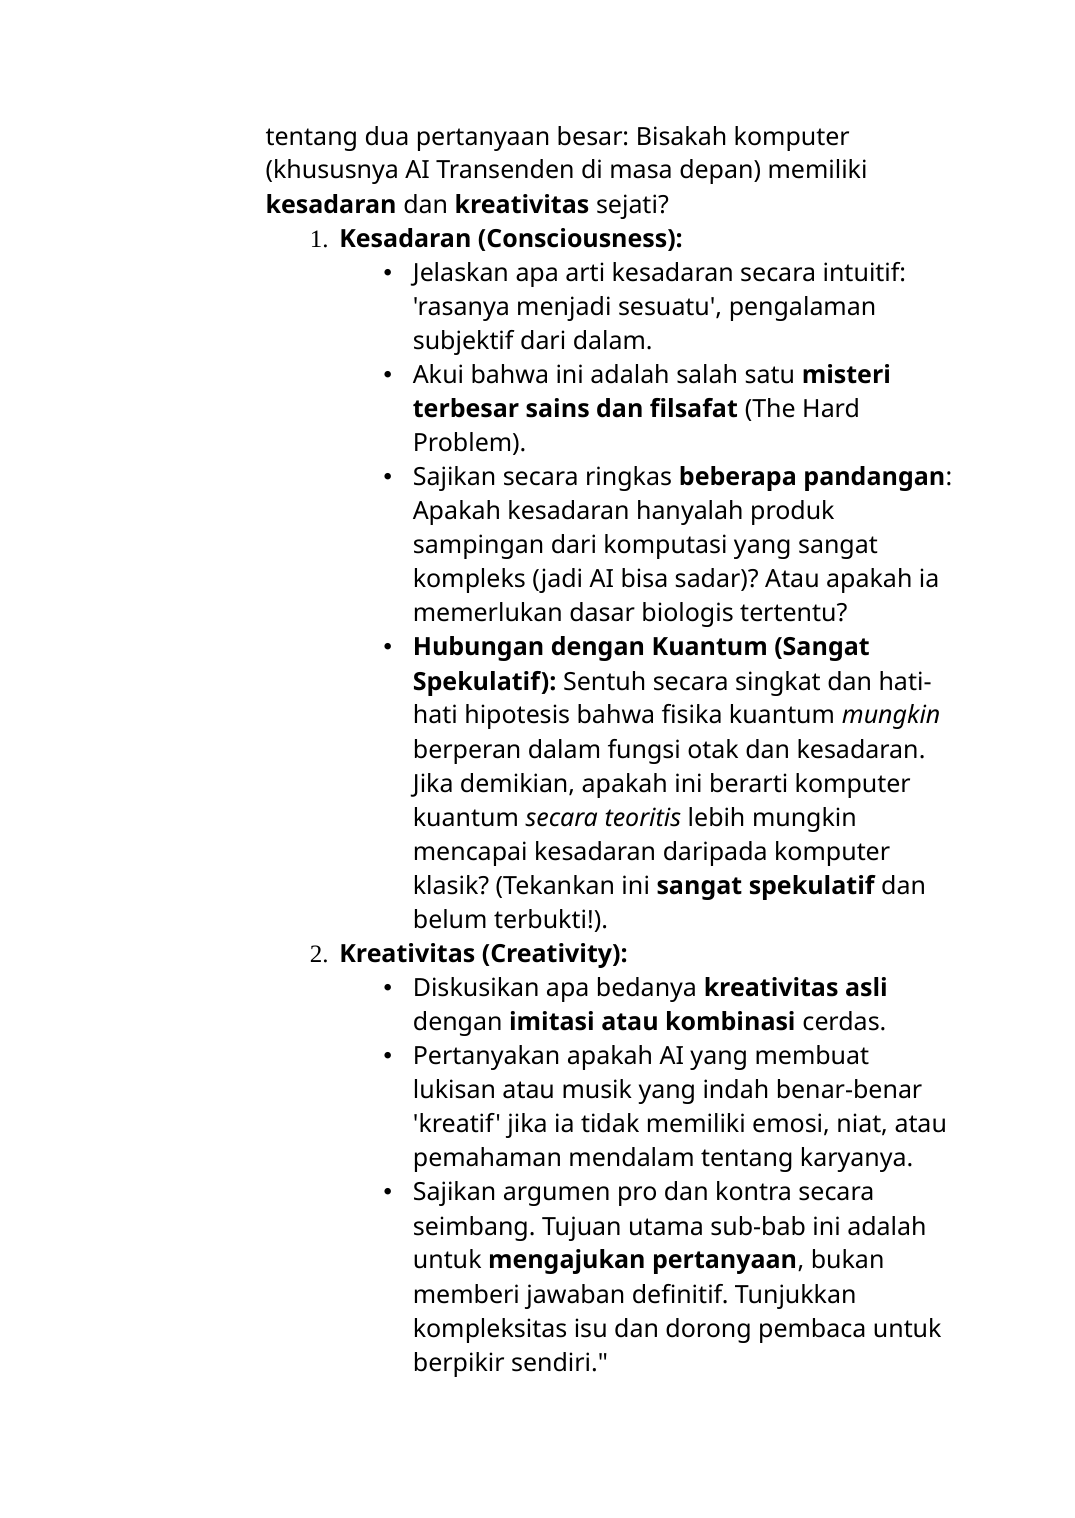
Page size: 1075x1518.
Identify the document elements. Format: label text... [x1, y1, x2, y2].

list Sajikan argumen pro dan kontra secara seimbang. Tujuan utama sub-bab ini adalah untuk mengajukan pertanyaan, bukan memberi jawaban definitif. Tunjukkan kompleksitas isu dan dorong pembaca untuk berpikir sendiri." [383, 1174, 957, 1378]
list tentang dua pertanyaan besar: Bisakah komputer (khususnya AI Transenden di masa depan) memiliki kesadaran dan kreativitas sejati? [236, 118, 957, 220]
list Akui bahwa ini adalah salah satu misteri terbesar sains dan filsafat (The Hard Problem). [383, 357, 957, 459]
list Kreativitas (Creativity): [309, 936, 957, 970]
list Hubungan dengan Kuantum (Sangat Spekulatif): Sentuh secara singkat dan hati-hati hipotesis bahwa fisika kuantum mungkin berperan dalam fungsi otak dan kesadaran. Jika demikian, apakah ini berarti komputer kuantum secara teoritis lebih mungkin mencapai kesadaran daripada komputer klasik? (Tekankan ini sangat spekulatif dan belum terbukti!). [383, 629, 957, 936]
list Kesadaran (Consciousness): [309, 220, 957, 254]
list Diskusikan apa bedanya kreativitas asli dengan imitasi atau kombinasi cerdas. [383, 970, 957, 1038]
list Jelaskan apa arti kesadaran secara intuitif: 'rasanya menjadi sesuatu', pengalaman subjektif dari dalam. [383, 254, 957, 357]
list Pertanyakan apakah AI yang membuat lukisan atau musik yang indah benar-benar 'kreatif' jika ia tidak memiliki emosi, niat, atau pemahaman mendalam tentang karyanya. [383, 1038, 957, 1174]
list Sajikan secara ringkas beberapa pandangan: Apakah kesadaran hanyalah produk sampingan dari komputasi yang sangat kompleks (jadi AI bisa sadar)? Atau apakah ia memerlukan dasar biologis tertentu? [383, 459, 957, 629]
